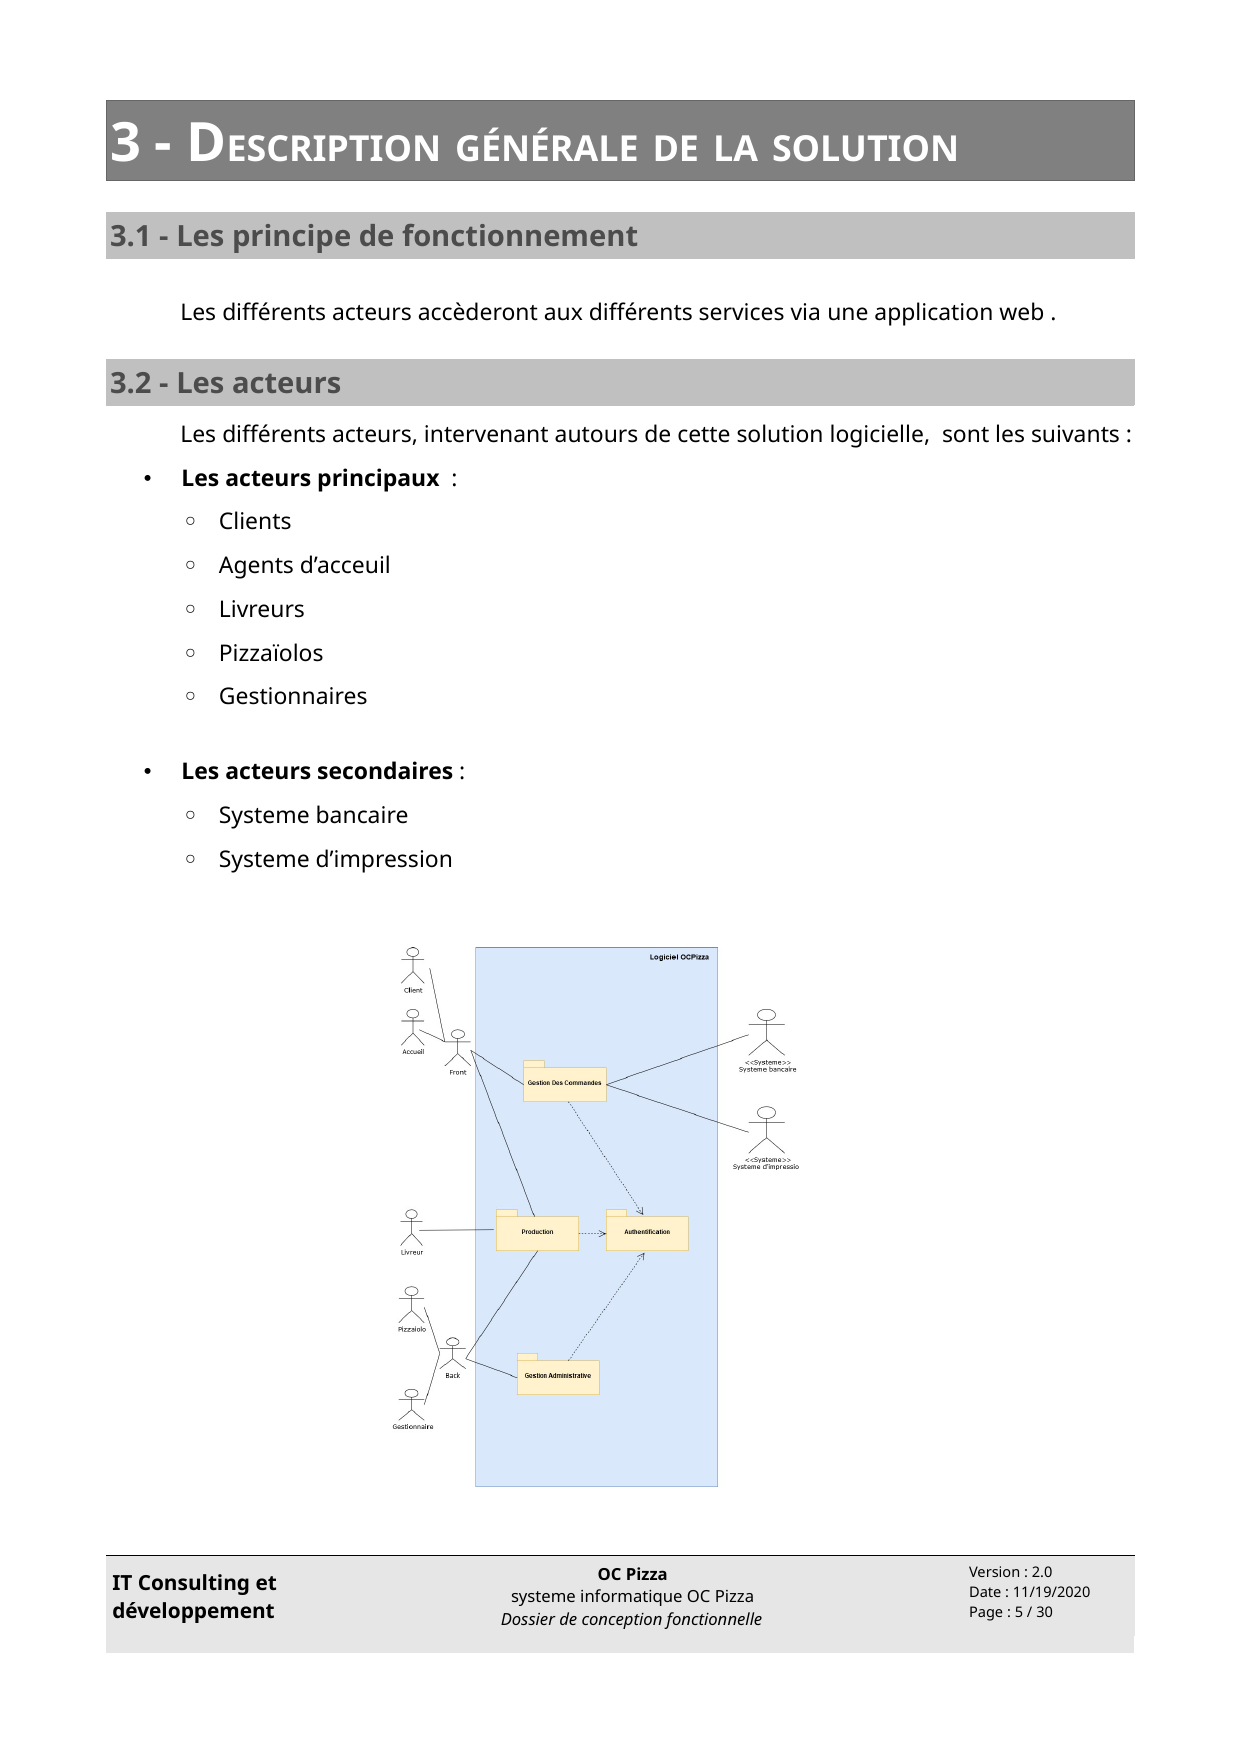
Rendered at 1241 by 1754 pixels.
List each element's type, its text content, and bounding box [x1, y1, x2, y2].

list Pizzaïolos [181, 637, 1134, 668]
text Les différents acteurs, intervenant autours de cette solution logicielle, sont les suivants : [106, 418, 1134, 449]
list Gestionnaires [181, 680, 1134, 743]
list Agents d’acceuil [181, 549, 1134, 580]
list Livreurs [181, 593, 1134, 624]
list Systeme bancaire [181, 799, 1134, 830]
subtitle Les acteurs [107, 360, 1134, 405]
list Les acteurs secondaires : [144, 755, 1134, 787]
picture [392, 947, 799, 1487]
list Les acteurs principaux : [144, 462, 1134, 493]
list Clients [181, 505, 1134, 537]
subtitle Description générale de la solution [107, 101, 1134, 180]
text Les différents acteurs accèderont aux différents services via une application web . [106, 296, 1134, 327]
list Systeme d’impression [181, 843, 1134, 874]
subtitle Les principe de fonctionnement [107, 213, 1134, 258]
